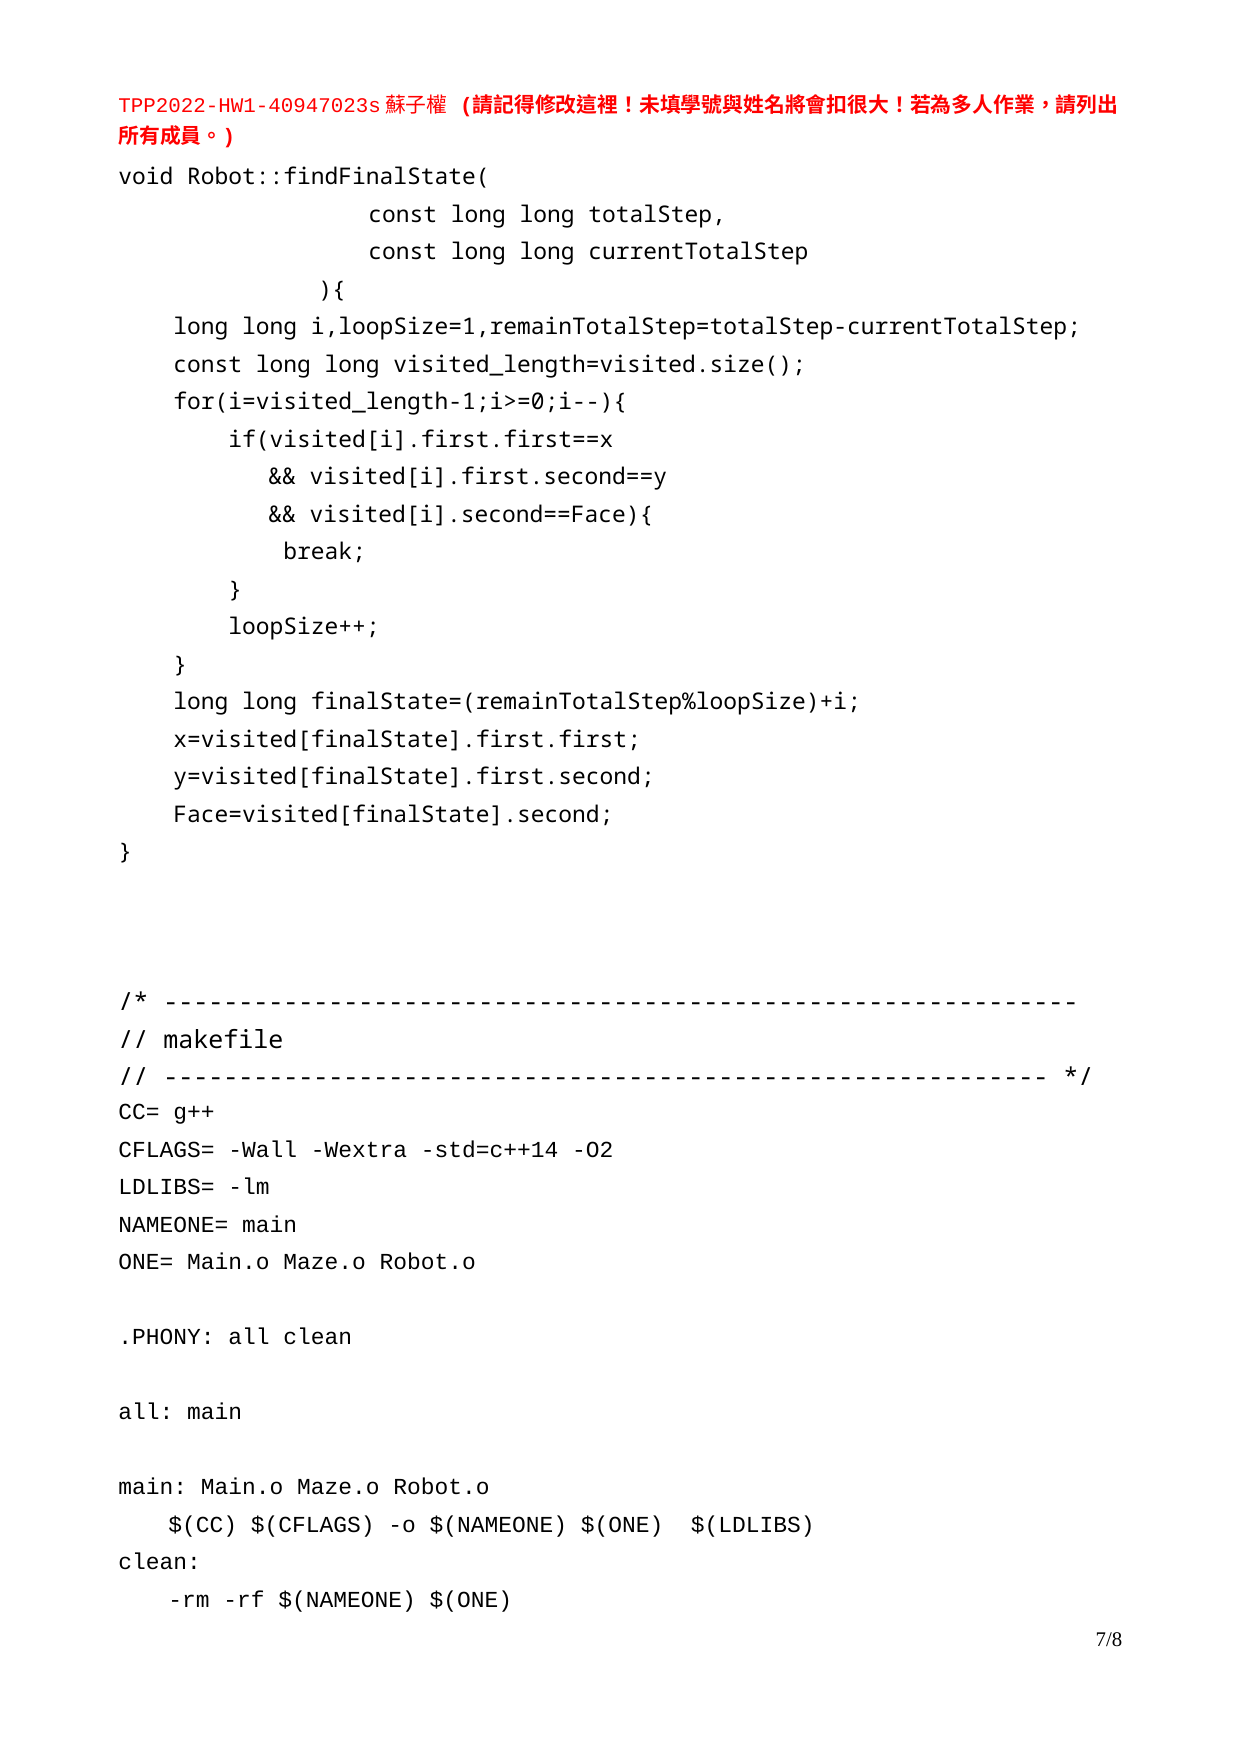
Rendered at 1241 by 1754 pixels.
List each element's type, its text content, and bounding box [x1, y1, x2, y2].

text CFLAGS= -Wall -Wextra -std=c++14 -O2 [118, 1132, 1122, 1170]
text } [118, 570, 1122, 607]
text for(i=visited_length-1;i>=0;i--){ [118, 382, 1122, 420]
text } [118, 645, 1122, 682]
text clean: [118, 1545, 1122, 1582]
text const long long totalStep, [118, 195, 1122, 232]
text && visited[i].second==Face){ [118, 495, 1122, 532]
text all: main [118, 1395, 1122, 1432]
text break; [118, 532, 1122, 570]
text // makefile [118, 1020, 1122, 1057]
text NAMEONE= main [118, 1207, 1122, 1245]
text x=visited[finalState].first.first; [118, 720, 1122, 757]
text } [118, 832, 1122, 870]
text const long long currentTotalStep [118, 232, 1122, 270]
text if(visited[i].first.first==x [118, 420, 1122, 457]
text /* ------------------------------------------------------------- [118, 982, 1122, 1020]
text LDLIBS= -lm [118, 1170, 1122, 1207]
text void Robot::findFinalState( [118, 157, 1122, 195]
text const long long visited_length=visited.size(); [118, 345, 1122, 382]
text CC= g++ [118, 1095, 1122, 1132]
text main: Main.o Maze.o Robot.o [118, 1470, 1122, 1507]
text .PHONY: all clean [118, 1320, 1122, 1357]
text -rm -rf $(NAMEONE) $(ONE) [118, 1582, 1122, 1620]
text ONE= Main.o Maze.o Robot.o [118, 1245, 1122, 1282]
text loopSize++; [118, 607, 1122, 645]
text long long finalState=(remainTotalStep%loopSize)+i; [118, 682, 1122, 720]
text y=visited[finalState].first.second; [118, 757, 1122, 795]
text ){ [118, 270, 1122, 307]
text $(CC) $(CFLAGS) -o $(NAMEONE) $(ONE) $(LDLIBS) [118, 1507, 1122, 1545]
text long long i,loopSize=1,remainTotalStep=totalStep-currentTotalStep; [118, 307, 1122, 345]
text Face=visited[finalState].second; [118, 795, 1122, 832]
text // ----------------------------------------------------------- */ [118, 1057, 1122, 1095]
text && visited[i].first.second==y [118, 457, 1122, 495]
